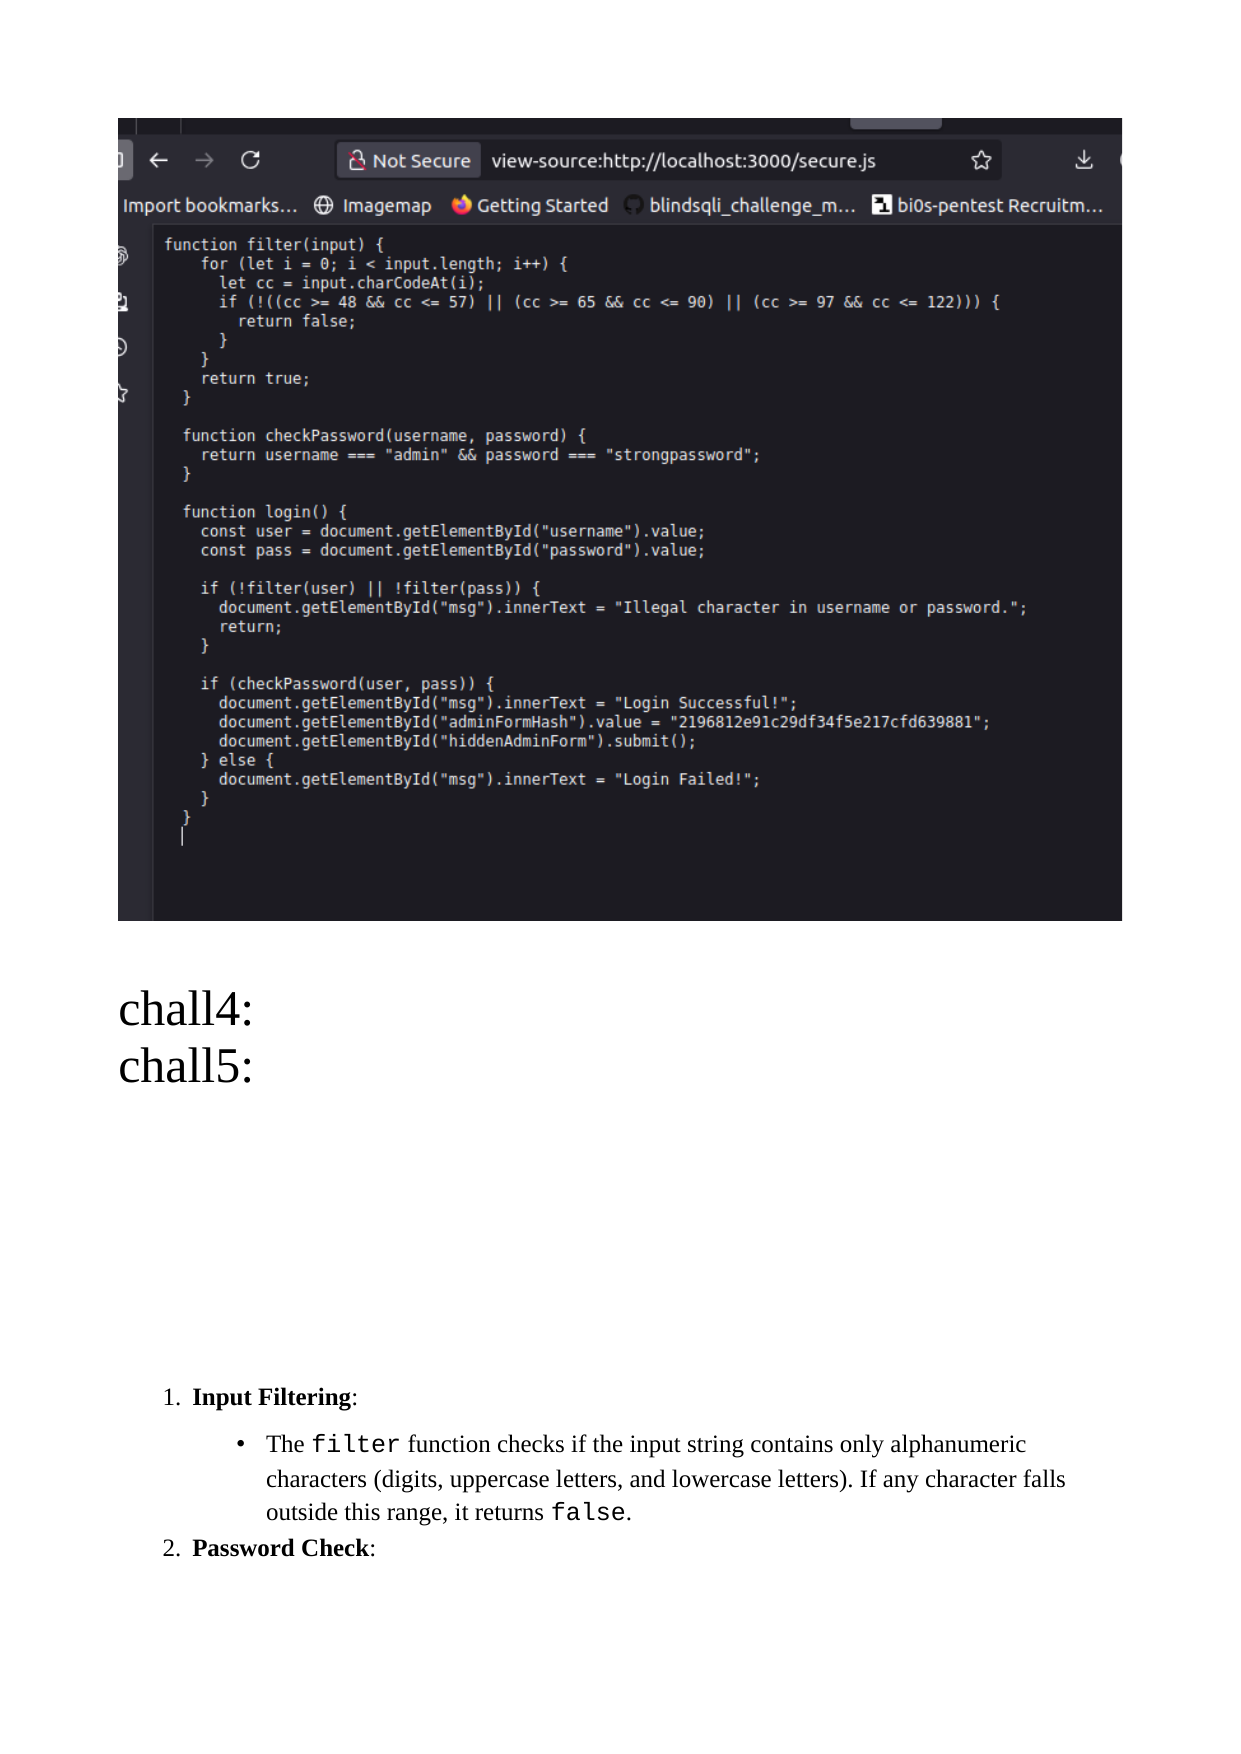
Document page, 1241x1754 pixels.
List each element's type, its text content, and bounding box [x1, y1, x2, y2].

list Password Check: [162, 1533, 1122, 1562]
text chall5: [118, 1036, 1122, 1151]
list Input Filtering: [162, 1382, 1122, 1410]
text chall4: [118, 921, 1122, 1036]
list The filter function checks if the input string contains only alphanumeric characters (digits, uppercase letters, and lowercase letters). If any character falls outside this range, it returns false. [236, 1429, 1122, 1528]
picture [118, 118, 1123, 921]
